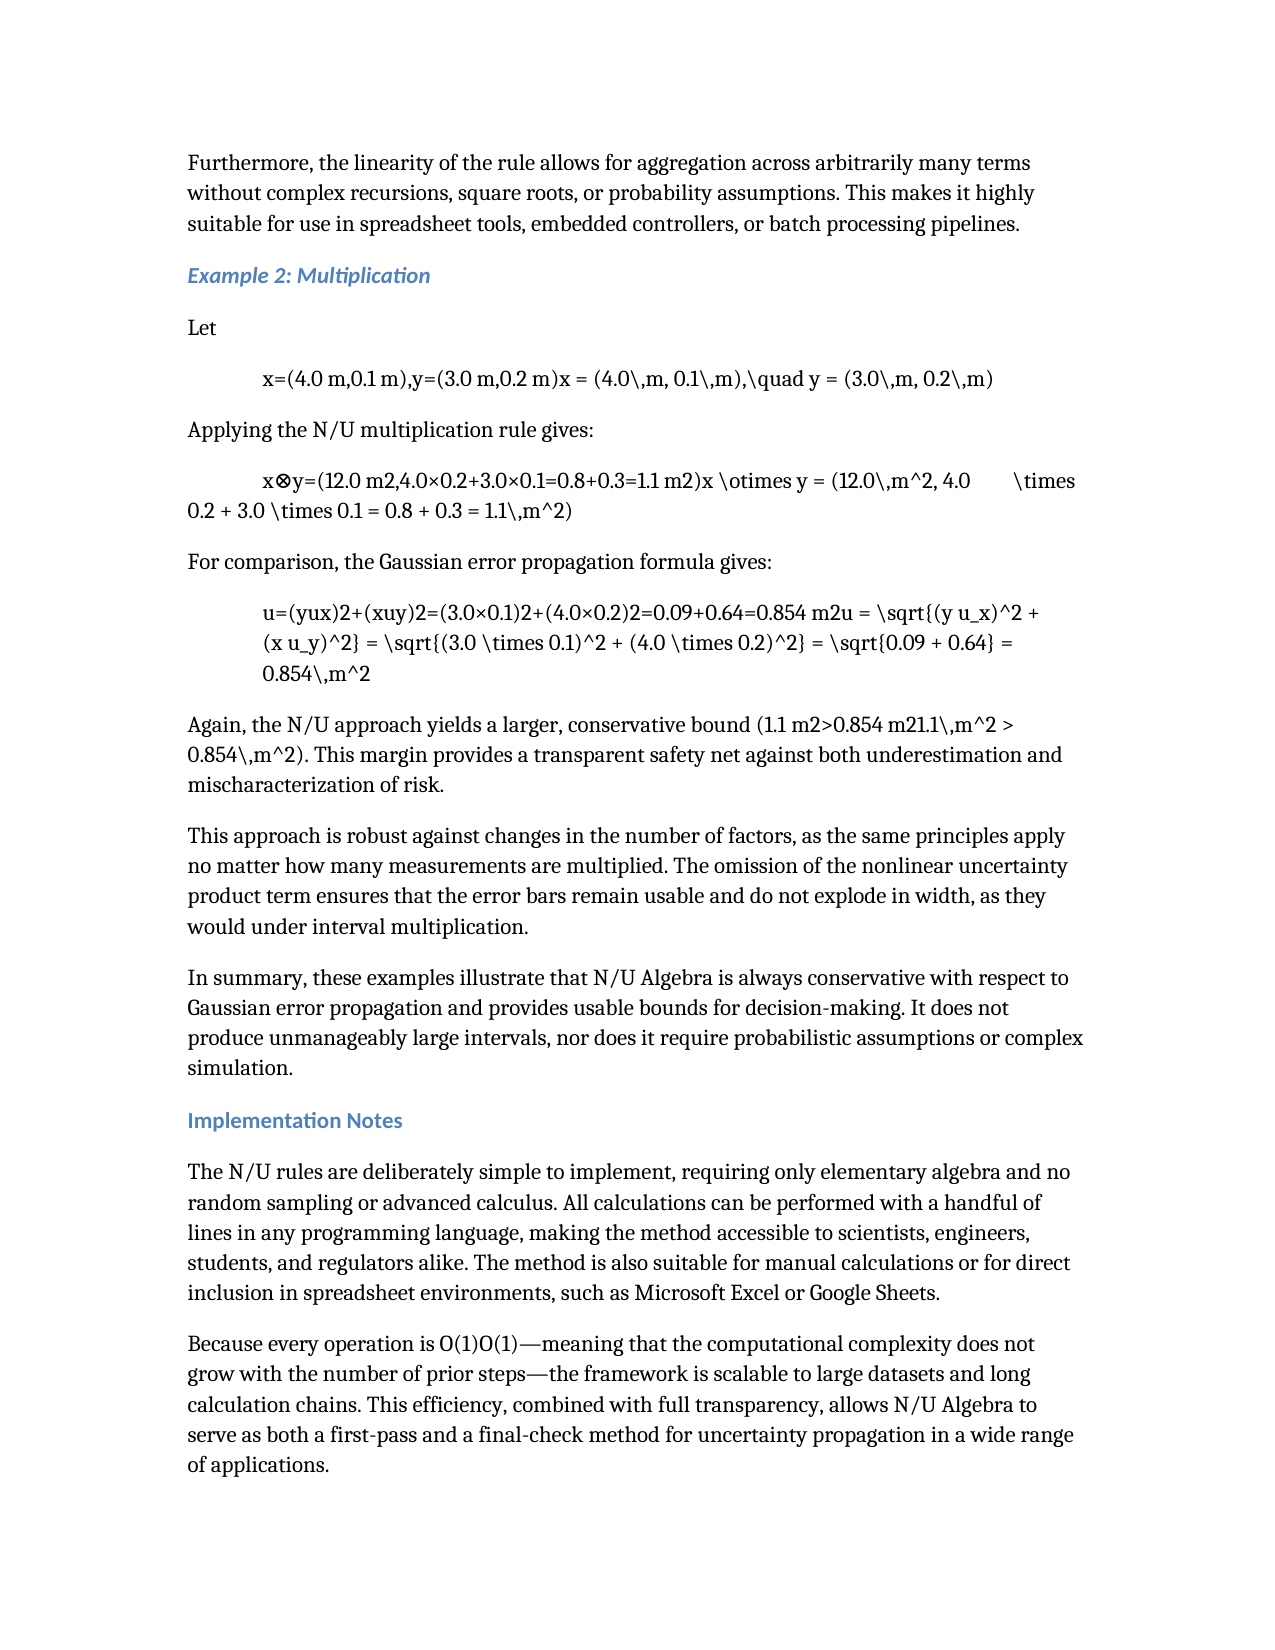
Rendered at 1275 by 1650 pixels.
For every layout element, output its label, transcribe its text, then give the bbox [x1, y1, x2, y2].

text This approach is robust against changes in the number of factors, as the same principles apply no matter how many measurements are multiplied. The omission of the nonlinear uncertainty product term ensures that the error bars remain usable and do not explode in width, as they would under interval multiplication. [187, 823, 1087, 940]
text For comparison, the Gaussian error propagation formula gives: [187, 549, 1087, 575]
text u=(yux)2+(xuy)2=(3.0×0.1)2+(4.0×0.2)2=0.09+0.64=0.854 m2u = \sqrt{(y u_x)^2 + (x u_y)^2} = \sqrt{(3.0 \times 0.1)^2 + (4.0 \times 0.2)^2} = \sqrt{0.09 + 0.64} = 0.854\,m^2 [187, 600, 1087, 687]
subtitle Implementation Notes [187, 1106, 1087, 1134]
text Furthermore, the linearity of the rule allows for aggregation across arbitrarily many terms without complex recursions, square roots, or probability assumptions. This makes it highly suitable for use in spreadsheet tools, embedded controllers, or batch processing pipelines. [187, 150, 1087, 237]
text Again, the N/U approach yields a larger, conservative bound (1.1 m2>0.854 m21.1\,m^2 > 0.854\,m^2). This margin provides a transparent safety net against both underestimation and mischaracterization of risk. [187, 711, 1087, 798]
text The N/U rules are deliberately simple to implement, requiring only elementary algebra and no random sampling or advanced calculus. All calculations can be performed with a handful of lines in any programming language, making the method accessible to scientists, engineers, students, and regulators alike. The method is also suitable for manual calculations or for direct inclusion in spreadsheet environments, such as Microsoft Excel or Google Sheets. [187, 1159, 1087, 1306]
text In summary, these examples illustrate that N/U Algebra is always conservative with respect to Gaussian error propagation and provides usable bounds for decision-making. It does not produce unmanageably large intervals, nor does it require probabilistic assumptions or complex simulation. [187, 964, 1087, 1081]
text Applying the N/U multiplication rule gives: [187, 417, 1087, 443]
text x=(4.0 m,0.1 m),y=(3.0 m,0.2 m)x = (4.0\,m, 0.1\,m),\quad y = (3.0\,m, 0.2\,m) [187, 366, 1087, 392]
subtitle Example 2: Multiplication [187, 261, 1087, 289]
text x⊗y=(12.0 m2,4.0×0.2+3.0×0.1=0.8+0.3=1.1 m2)x \otimes y = (12.0\,m^2, 4.0 \times 0.2 + 3.0 \times 0.1 = 0.8 + 0.3 = 1.1\,m^2) [187, 468, 1087, 524]
text Let [187, 314, 1087, 341]
text Because every operation is O(1)O(1)—meaning that the computational complexity does not grow with the number of prior steps—the framework is scalable to large datasets and long calculation chains. This efficiency, combined with full transparency, allows N/U Algebra to serve as both a first-pass and a final-check method for uncertainty propagation in a wide range of applications. [187, 1331, 1087, 1478]
